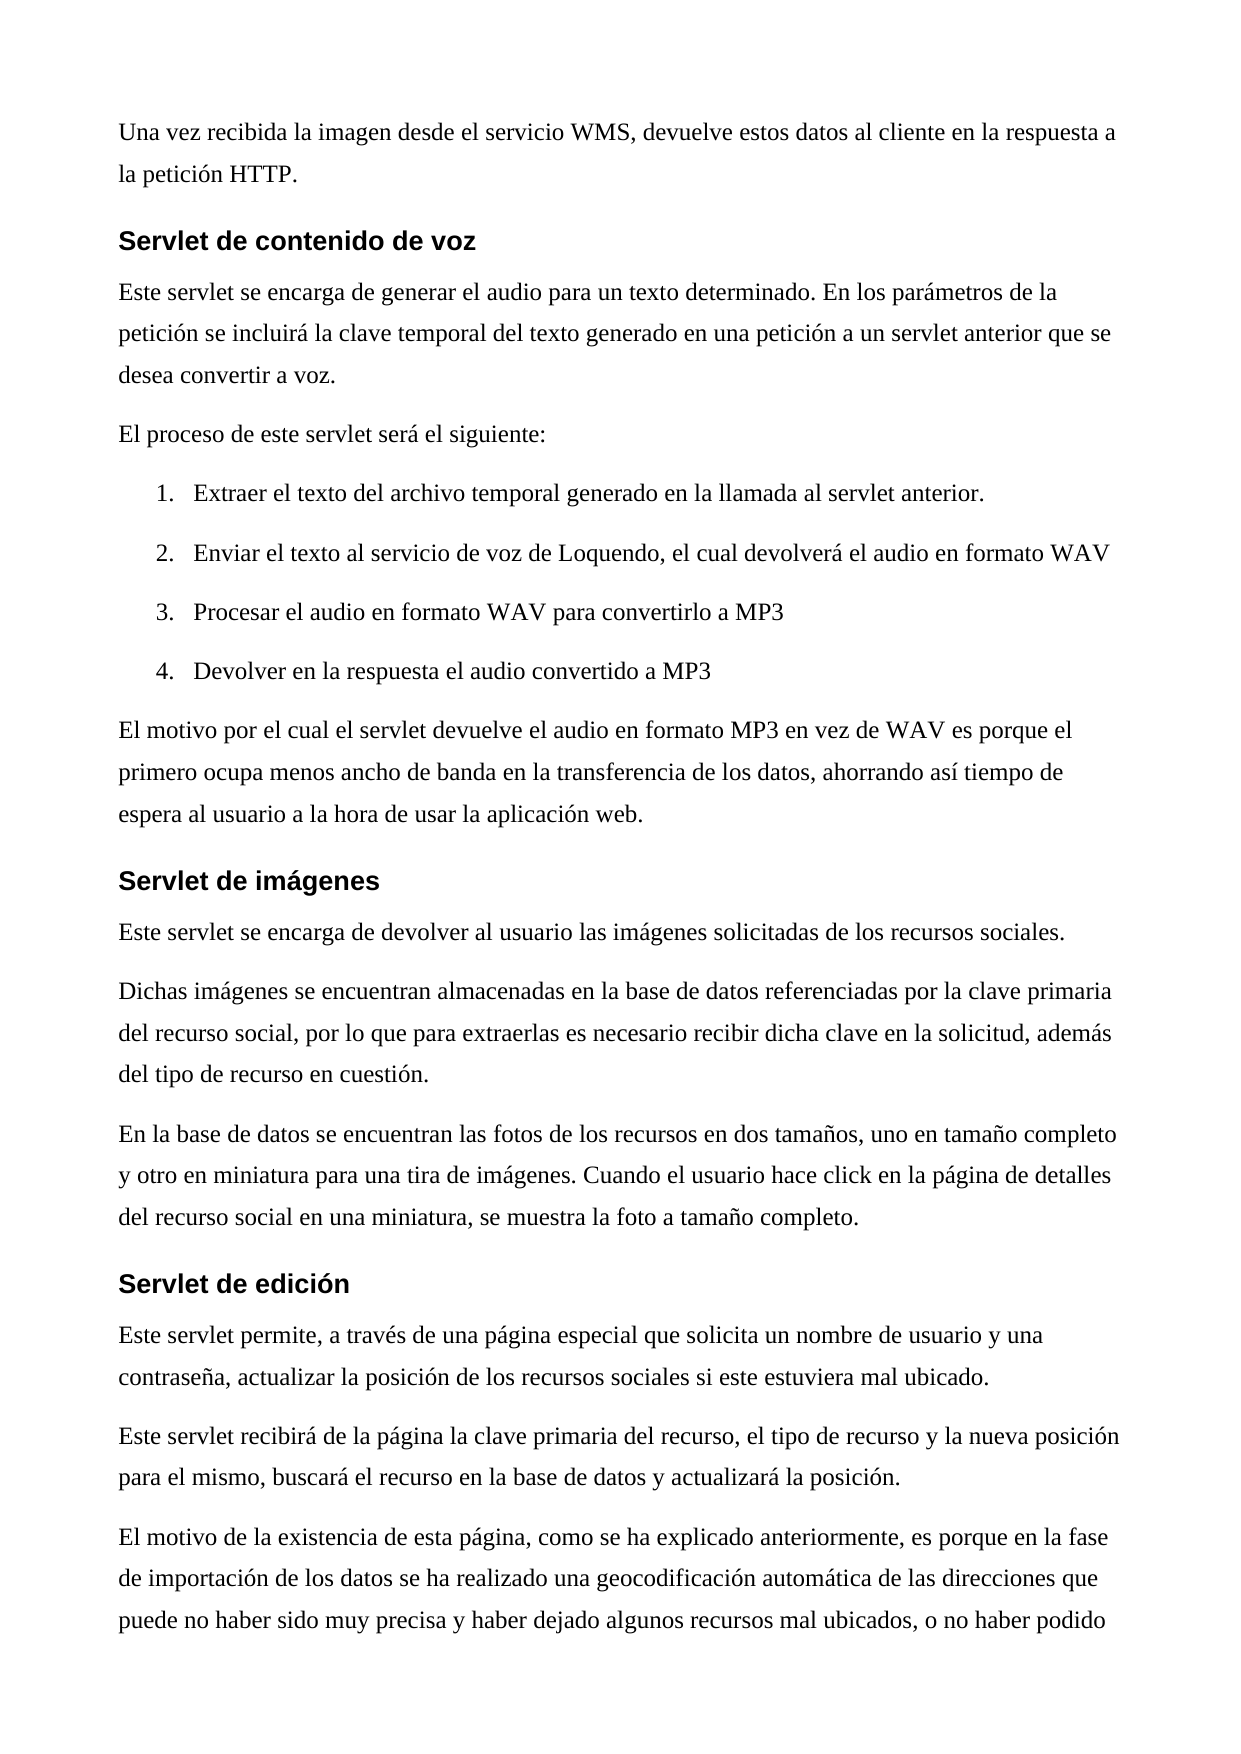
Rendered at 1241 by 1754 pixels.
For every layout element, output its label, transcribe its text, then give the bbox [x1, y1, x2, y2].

subtitle El motivo de la existencia de esta página, como se ha explicado anteriormente, es porque en la fase de importación de los datos se ha realizado una geocodificación automática de las direcciones que puede no haber sido muy precisa y haber dejado algunos recursos mal ubicados, o no haber podido [118, 1523, 1122, 1633]
subtitle Una vez recibida la imagen desde el servicio WMS, devuelve estos datos al cliente en la respuesta a la petición HTTP. [118, 118, 1122, 187]
subtitle El proceso de este servlet será el siguiente: [118, 420, 1122, 448]
subtitle Servlet de contenido de voz [118, 226, 1122, 257]
subtitle Este servlet se encarga de devolver al usuario las imágenes solicitadas de los recursos sociales. [118, 918, 1122, 946]
subtitle Servlet de imágenes [118, 866, 1122, 897]
subtitle Dichas imágenes se encuentran almacenadas en la base de datos referenciadas por la clave primaria del recurso social, por lo que para extraerlas es necesario recibir dicha clave en la solicitud, además del tipo de recurso en cuestión. [118, 977, 1122, 1088]
subtitle En la base de datos se encuentran las fotos de los recursos en dos tamaños, uno en tamaño completo y otro en miniatura para una tira de imágenes. Cuando el usuario hace click en la página de detalles del recurso social en una miniatura, se muestra la foto a tamaño completo. [118, 1120, 1122, 1231]
subtitle El motivo por el cual el servlet devuelve el audio en formato MP3 en vez de WAV es porque el primero ocupa menos ancho de banda en la transferencia de los datos, ahorrando así tiempo de espera al usuario a la hora de usar la aplicación web. [118, 717, 1122, 827]
subtitle Devolver en la respuesta el audio convertido a MP3 [156, 657, 1122, 685]
subtitle Enviar el texto al servicio de voz de Loquendo, el cual devolverá el audio en formato WAV [156, 539, 1122, 567]
subtitle Extraer el texto del archivo temporal generado en la llamada al servlet anterior. [156, 479, 1122, 507]
subtitle Procesar el audio en formato WAV para convertirlo a MP3 [156, 598, 1122, 626]
subtitle Este servlet recibirá de la página la clave primaria del recurso, el tipo de recurso y la nueva posición para el mismo, buscará el recurso en la base de datos y actualizará la posición. [118, 1422, 1122, 1491]
subtitle Este servlet se encarga de generar el audio para un texto determinado. En los parámetros de la petición se incluirá la clave temporal del texto generado en una petición a un servlet anterior que se desea convertir a voz. [118, 278, 1122, 389]
subtitle Servlet de edición [118, 1269, 1122, 1300]
subtitle Este servlet permite, a través de una página especial que solicita un nombre de usuario y una contraseña, actualizar la posición de los recursos sociales si este estuviera mal ubicado. [118, 1321, 1122, 1390]
